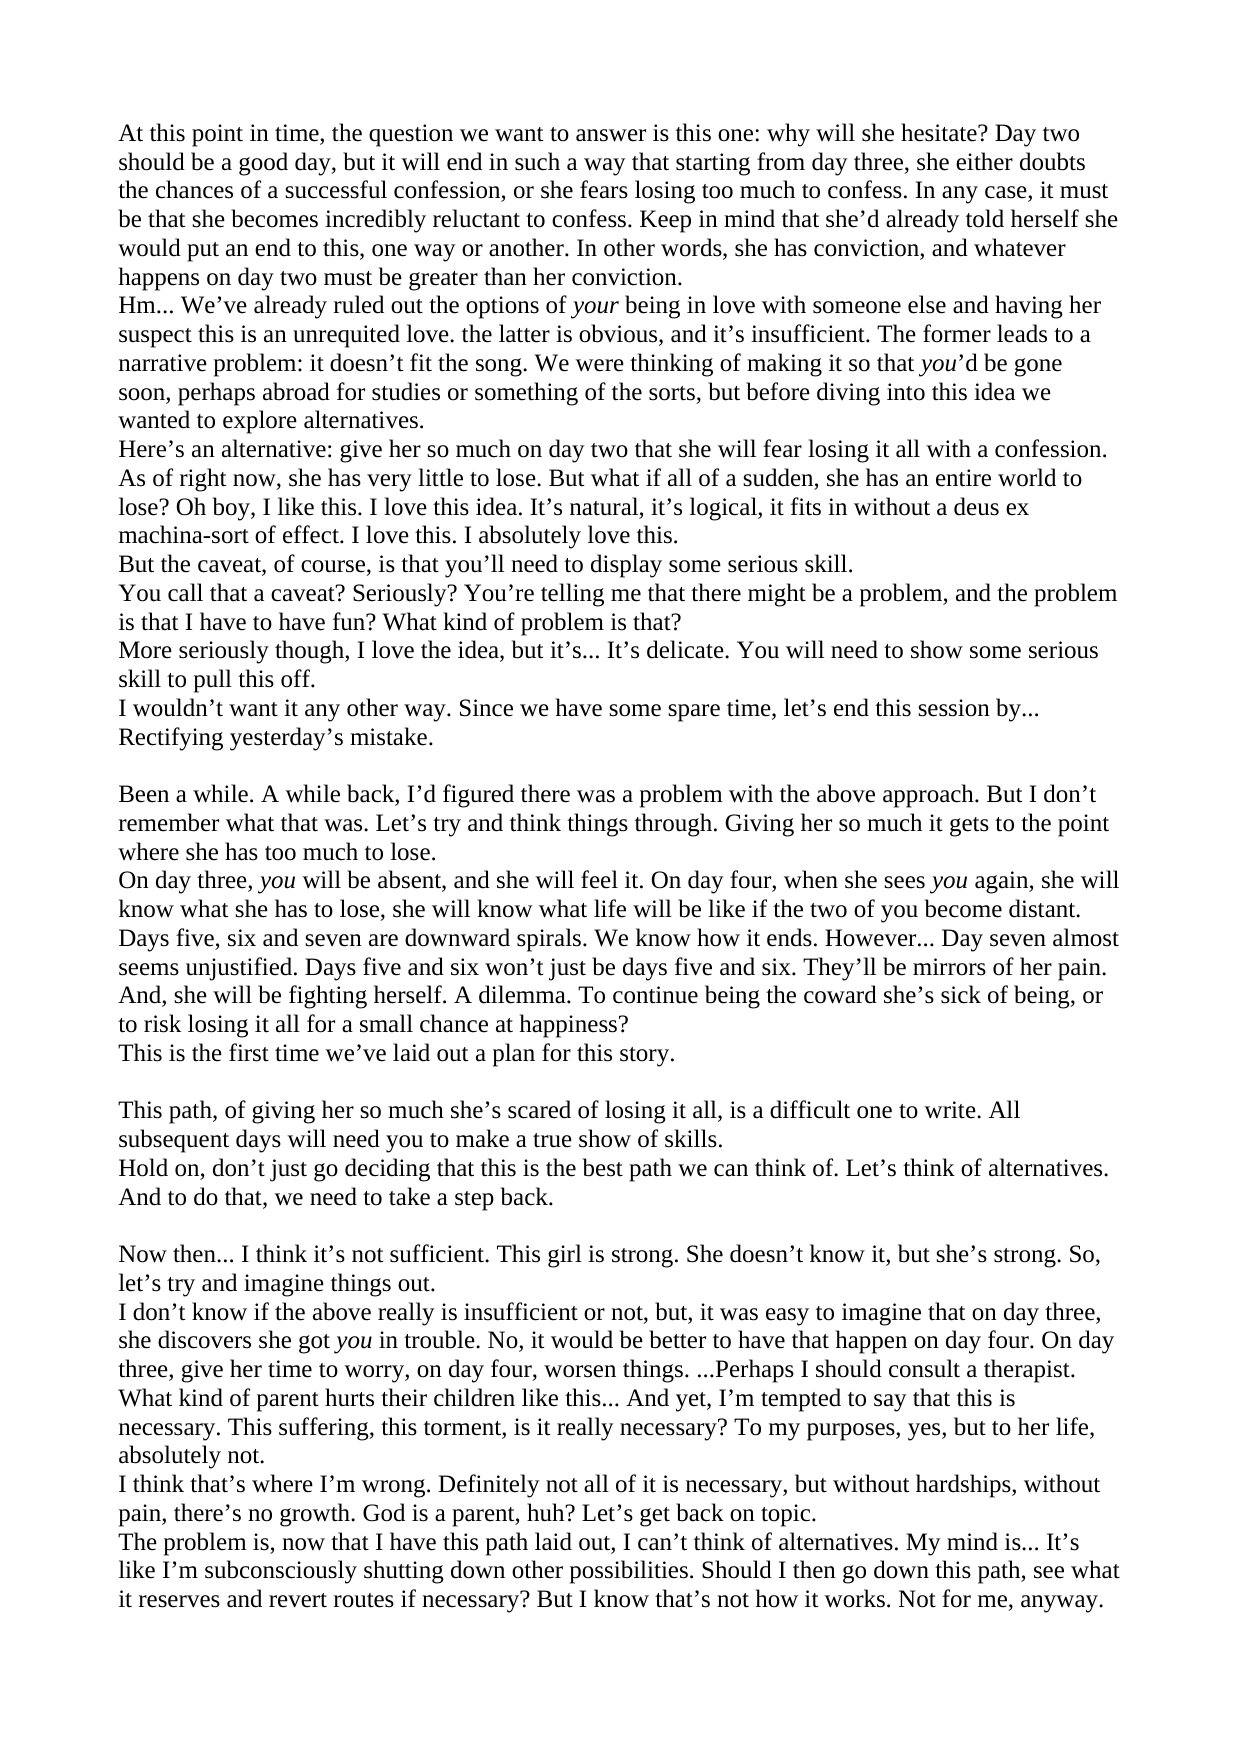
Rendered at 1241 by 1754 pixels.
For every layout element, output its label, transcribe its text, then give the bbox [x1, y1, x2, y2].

text Now then... I think it’s not sufficient. This girl is strong. She doesn’t know it, but she’s strong. So, let’s try and imagine things out. [118, 1239, 1122, 1297]
text I don’t know if the above really is insufficient or not, but, it was easy to imagine that on day three, she discovers she got you in trouble. No, it would be better to have that happen on day four. On day three, give her time to worry, on day four, worsen things. ...Perhaps I should consult a therapist. What kind of parent hurts their children like this... And yet, I’m tempted to say that this is necessary. This suffering, this torment, is it really necessary? To my purposes, yes, but to her life, absolutely not. [118, 1297, 1122, 1469]
text You call that a caveat? Seriously? You’re telling me that there might be a problem, and the problem is that I have to have fun? What kind of problem is that? [118, 578, 1122, 636]
text This path, of giving her so much she’s scared of losing it all, is a difficult one to write. All subsequent days will need you to make a true show of skills. [118, 1096, 1122, 1153]
text But the caveat, of course, is that you’ll need to display some serious skill. [118, 549, 1122, 578]
text I wouldn’t want it any other way. Since we have some spare time, let’s end this session by... Rectifying yesterday’s mistake. [118, 693, 1122, 751]
text On day three, you will be absent, and she will feel it. On day four, when she sees you again, she will know what she has to lose, she will know what life will be like if the two of you become distant. Days five, six and seven are downward spirals. We know how it ends. However... Day seven almost seems unjustified. Days five and six won’t just be days five and six. They’ll be mirrors of her pain. And, she will be fighting herself. A dilemma. To continue being the coward she’s sick of being, or to risk losing it all for a small chance at happiness? [118, 866, 1122, 1038]
text Hm... We’ve already ruled out the options of your being in love with someone else and having her suspect this is an unrequited love. the latter is obvious, and it’s insufficient. The former leads to a narrative problem: it doesn’t fit the song. We were thinking of making it so that you’d be gone soon, perhaps abroad for studies or something of the sorts, but before diving into this idea we wanted to explore alternatives. [118, 291, 1122, 434]
text I think that’s where I’m wrong. Definitely not all of it is necessary, but without hardships, without pain, there’s no growth. God is a parent, huh? Let’s get back on topic. [118, 1469, 1122, 1527]
text At this point in time, the question we want to answer is this one: why will she hesitate? Day two should be a good day, but it will end in such a way that starting from day three, she either doubts the chances of a successful confession, or she fears losing too much to confess. In any case, it must be that she becomes incredibly reluctant to confess. Keep in mind that she’d already told herself she would put an end to this, one way or another. In other words, she has conviction, and whatever happens on day two must be greater than her conviction. [118, 118, 1122, 291]
text The problem is, now that I have this path laid out, I can’t think of alternatives. My mind is... It’s like I’m subconsciously shutting down other possibilities. Should I then go down this path, see what it reserves and revert routes if necessary? But I know that’s not how it works. Not for me, anyway. [118, 1527, 1122, 1613]
text Here’s an alternative: give her so much on day two that she will fear losing it all with a confession. As of right now, she has very little to lose. But what if all of a sudden, she has an entire world to lose? Oh boy, I like this. I love this idea. It’s natural, it’s logical, it fits in without a deus ex machina-sort of effect. I love this. I absolutely love this. [118, 434, 1122, 549]
text Hold on, don’t just go deciding that this is the best path we can think of. Let’s think of alternatives. And to do that, we need to take a step back. [118, 1153, 1122, 1211]
text This is the first time we’ve laid out a plan for this story. [118, 1038, 1122, 1067]
text More seriously though, I love the idea, but it’s... It’s delicate. You will need to show some serious skill to pull this off. [118, 636, 1122, 693]
text Been a while. A while back, I’d figured there was a problem with the above approach. But I don’t remember what that was. Let’s try and think things through. Giving her so much it gets to the point where she has too much to lose. [118, 779, 1122, 866]
